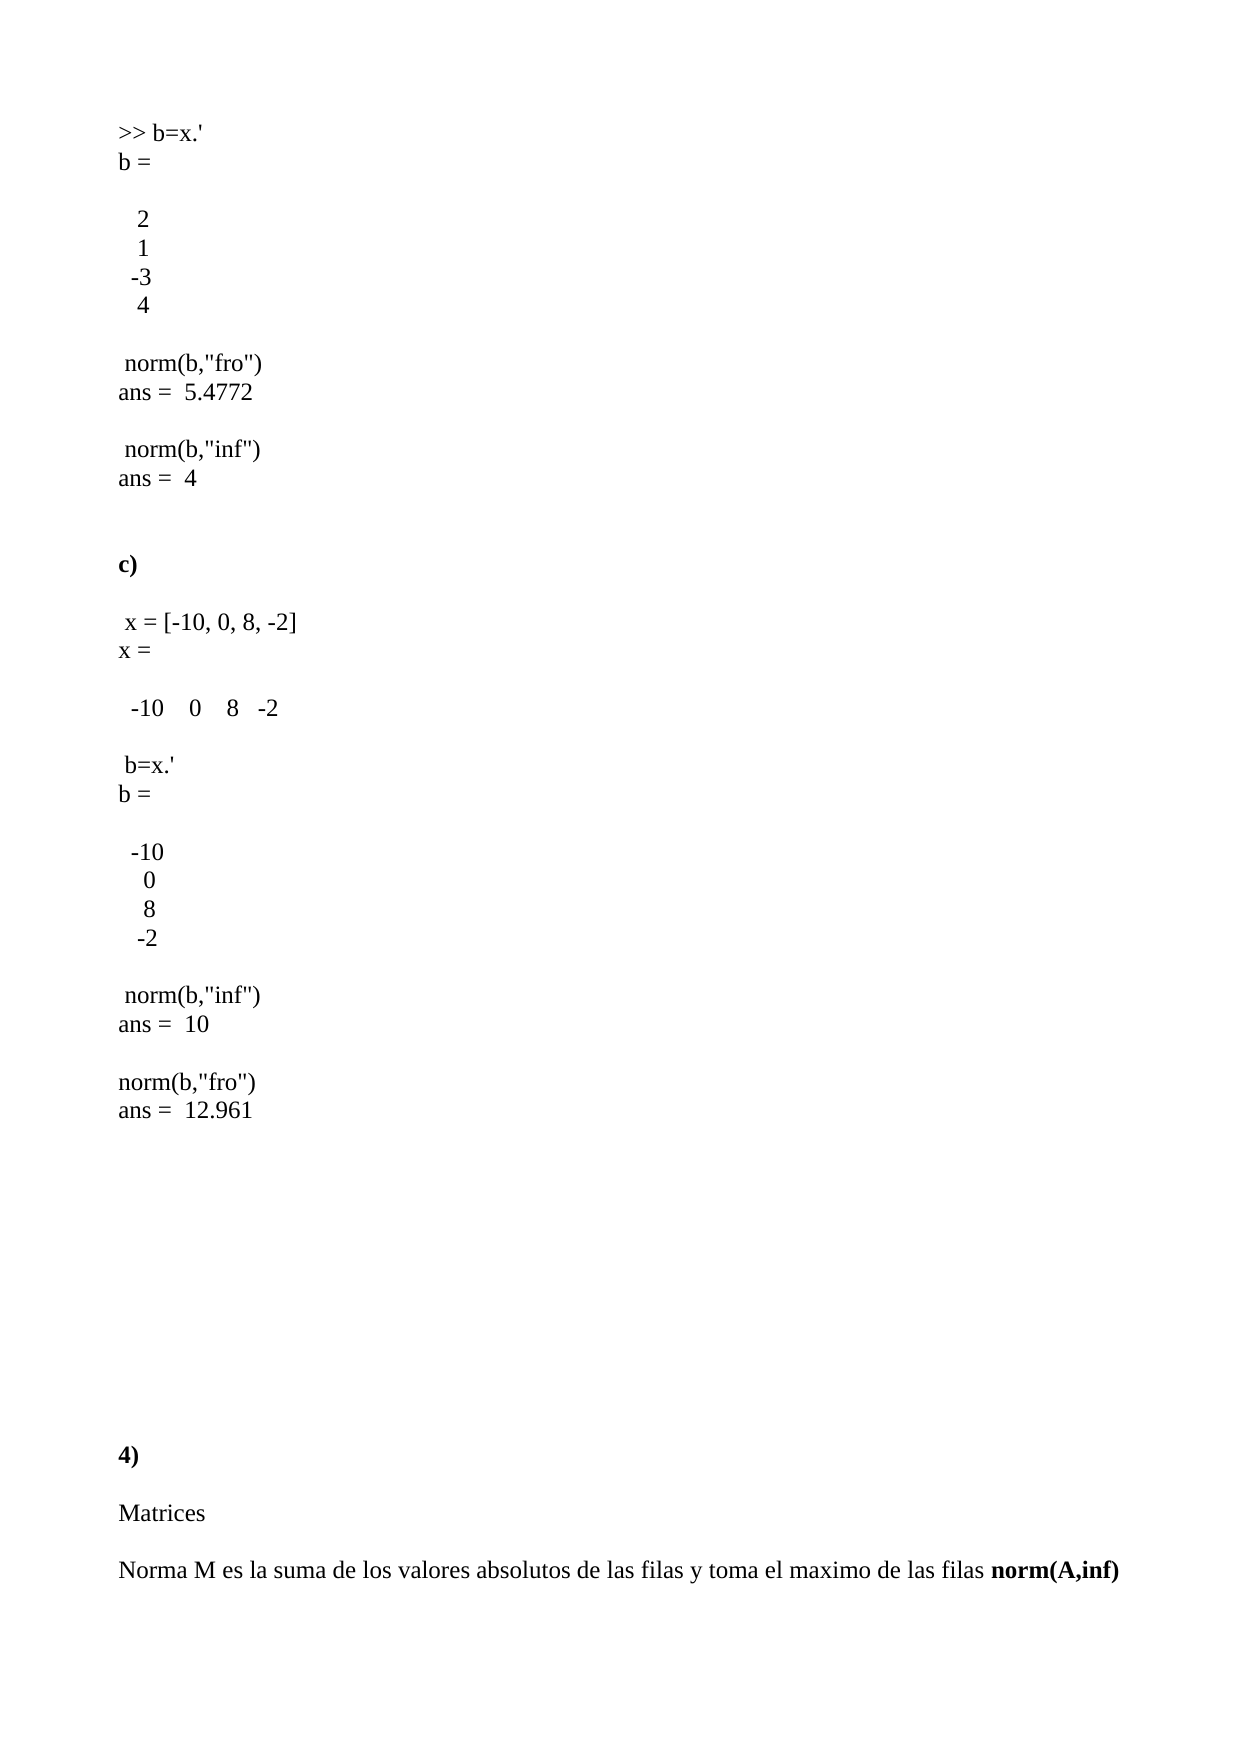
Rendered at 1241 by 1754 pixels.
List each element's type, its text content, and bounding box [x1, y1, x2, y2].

text x = [-10, 0, 8, -2] [118, 607, 1122, 636]
text -2 [118, 923, 1122, 952]
text norm(b,"inf") [118, 981, 1122, 1009]
text -3 [118, 262, 1122, 291]
text x = [118, 636, 1122, 664]
text Matrices [118, 1498, 1122, 1527]
text c) [118, 549, 1122, 578]
text ans = 5.4772 [118, 377, 1122, 406]
text 1 [118, 233, 1122, 262]
text ans = 10 [118, 1009, 1122, 1038]
text ans = 4 [118, 463, 1122, 492]
text norm(b,"fro") [118, 1067, 1122, 1096]
text norm(b,"fro") [118, 348, 1122, 377]
text b = [118, 147, 1122, 176]
text b=x.' [118, 751, 1122, 779]
text -10 [118, 837, 1122, 866]
text 2 [118, 204, 1122, 233]
text norm(b,"inf") [118, 434, 1122, 463]
text 0 [118, 866, 1122, 894]
text >> b=x.' [118, 118, 1122, 147]
text 8 [118, 894, 1122, 923]
text b = [118, 779, 1122, 808]
text 4) [118, 1441, 1122, 1469]
text ans = 12.961 [118, 1096, 1122, 1124]
text 4 [118, 291, 1122, 319]
text -10 0 8 -2 [118, 693, 1122, 722]
text Norma M es la suma de los valores absolutos de las filas y toma el maximo de las filas norm(A,inf) [118, 1556, 1122, 1584]
